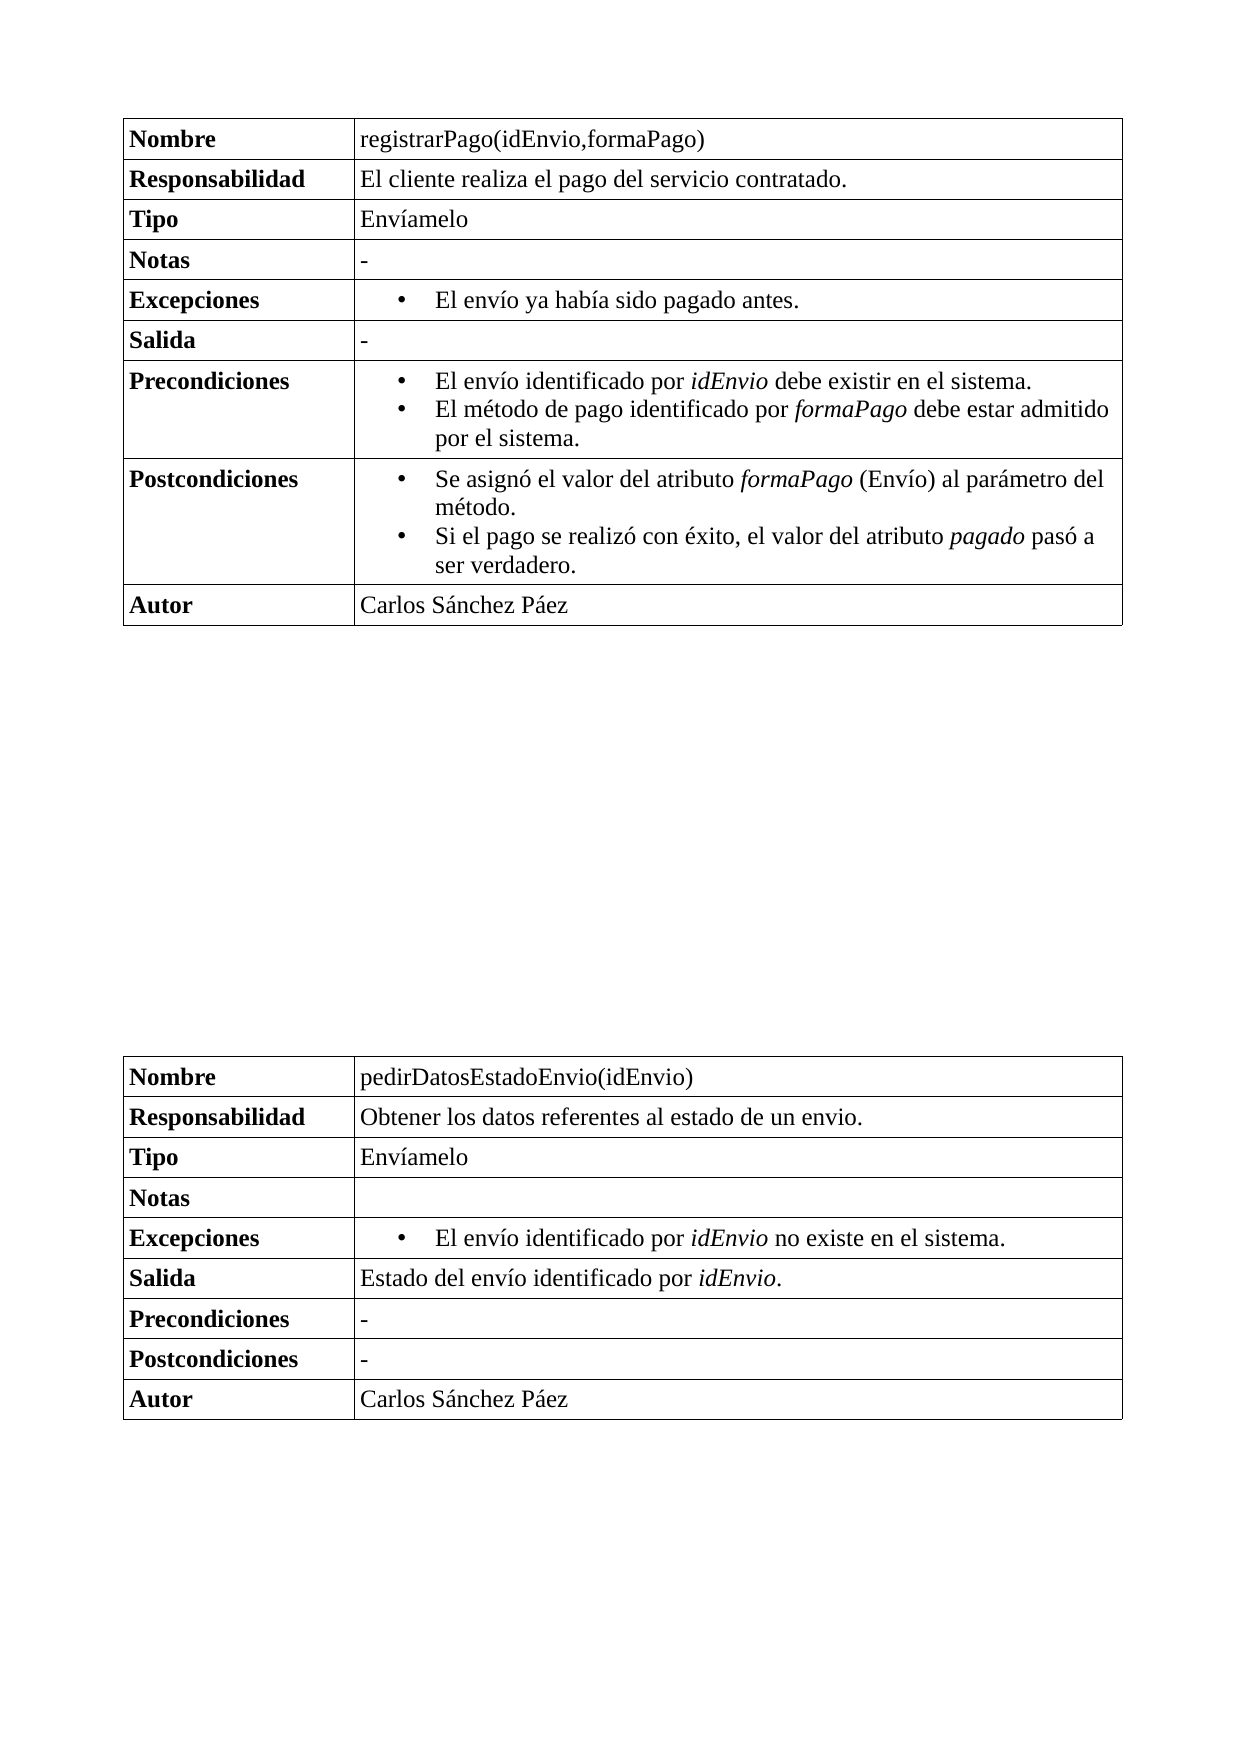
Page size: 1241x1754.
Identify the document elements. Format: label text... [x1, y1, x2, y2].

table_cell Responsabilidad [124, 1097, 354, 1137]
table_cell El envío identificado por idEnvio debe existir en el sistema. El método de pago identificado por formaPago debe estar admitido por el sistema. [355, 361, 1122, 458]
table_cell Responsabilidad [124, 160, 354, 199]
table_cell Precondiciones [124, 361, 354, 458]
table_cell Excepciones [124, 1218, 354, 1258]
table_cell Salida [124, 321, 354, 360]
table_cell El cliente realiza el pago del servicio contratado. [355, 160, 1122, 199]
table_cell Estado del envío identificado por idEnvio. [355, 1259, 1122, 1298]
table_cell Notas [124, 240, 354, 279]
table_cell Se asignó el valor del atributo formaPago (Envío) al parámetro del método. Si el pago se realizó con éxito, el valor del atributo pagado pasó a ser verdadero. [355, 459, 1122, 584]
table_cell - [355, 240, 1122, 279]
table_cell Envíamelo [355, 200, 1122, 239]
table_cell Envíamelo [355, 1138, 1122, 1177]
table_cell Carlos Sánchez Páez [355, 1380, 1122, 1419]
table_cell Autor [124, 1380, 354, 1419]
table_header Nombre [124, 1057, 354, 1096]
table_cell - [355, 321, 1122, 360]
table_cell El envío ya había sido pagado antes. [355, 280, 1122, 320]
table_cell - [355, 1299, 1122, 1338]
table_cell El envío identificado por idEnvio no existe en el sistema. [355, 1218, 1122, 1258]
table_header registrarPago(idEnvio,formaPago) [355, 119, 1122, 158]
table_cell Excepciones [124, 280, 354, 320]
table_header Nombre [124, 119, 354, 158]
table_cell Salida [124, 1259, 354, 1298]
table_cell Postcondiciones [124, 1339, 354, 1378]
table_cell Tipo [124, 200, 354, 239]
table_cell Carlos Sánchez Páez [355, 585, 1122, 625]
table_cell Precondiciones [124, 1299, 354, 1338]
table_cell [355, 1178, 1122, 1217]
table_cell Notas [124, 1178, 354, 1217]
table_cell Autor [124, 585, 354, 625]
table_cell - [355, 1339, 1122, 1378]
table_header pedirDatosEstadoEnvio(idEnvio) [355, 1057, 1122, 1096]
table_cell Postcondiciones [124, 459, 354, 584]
table_cell Obtener los datos referentes al estado de un envio. [355, 1097, 1122, 1137]
table_cell Tipo [124, 1138, 354, 1177]
